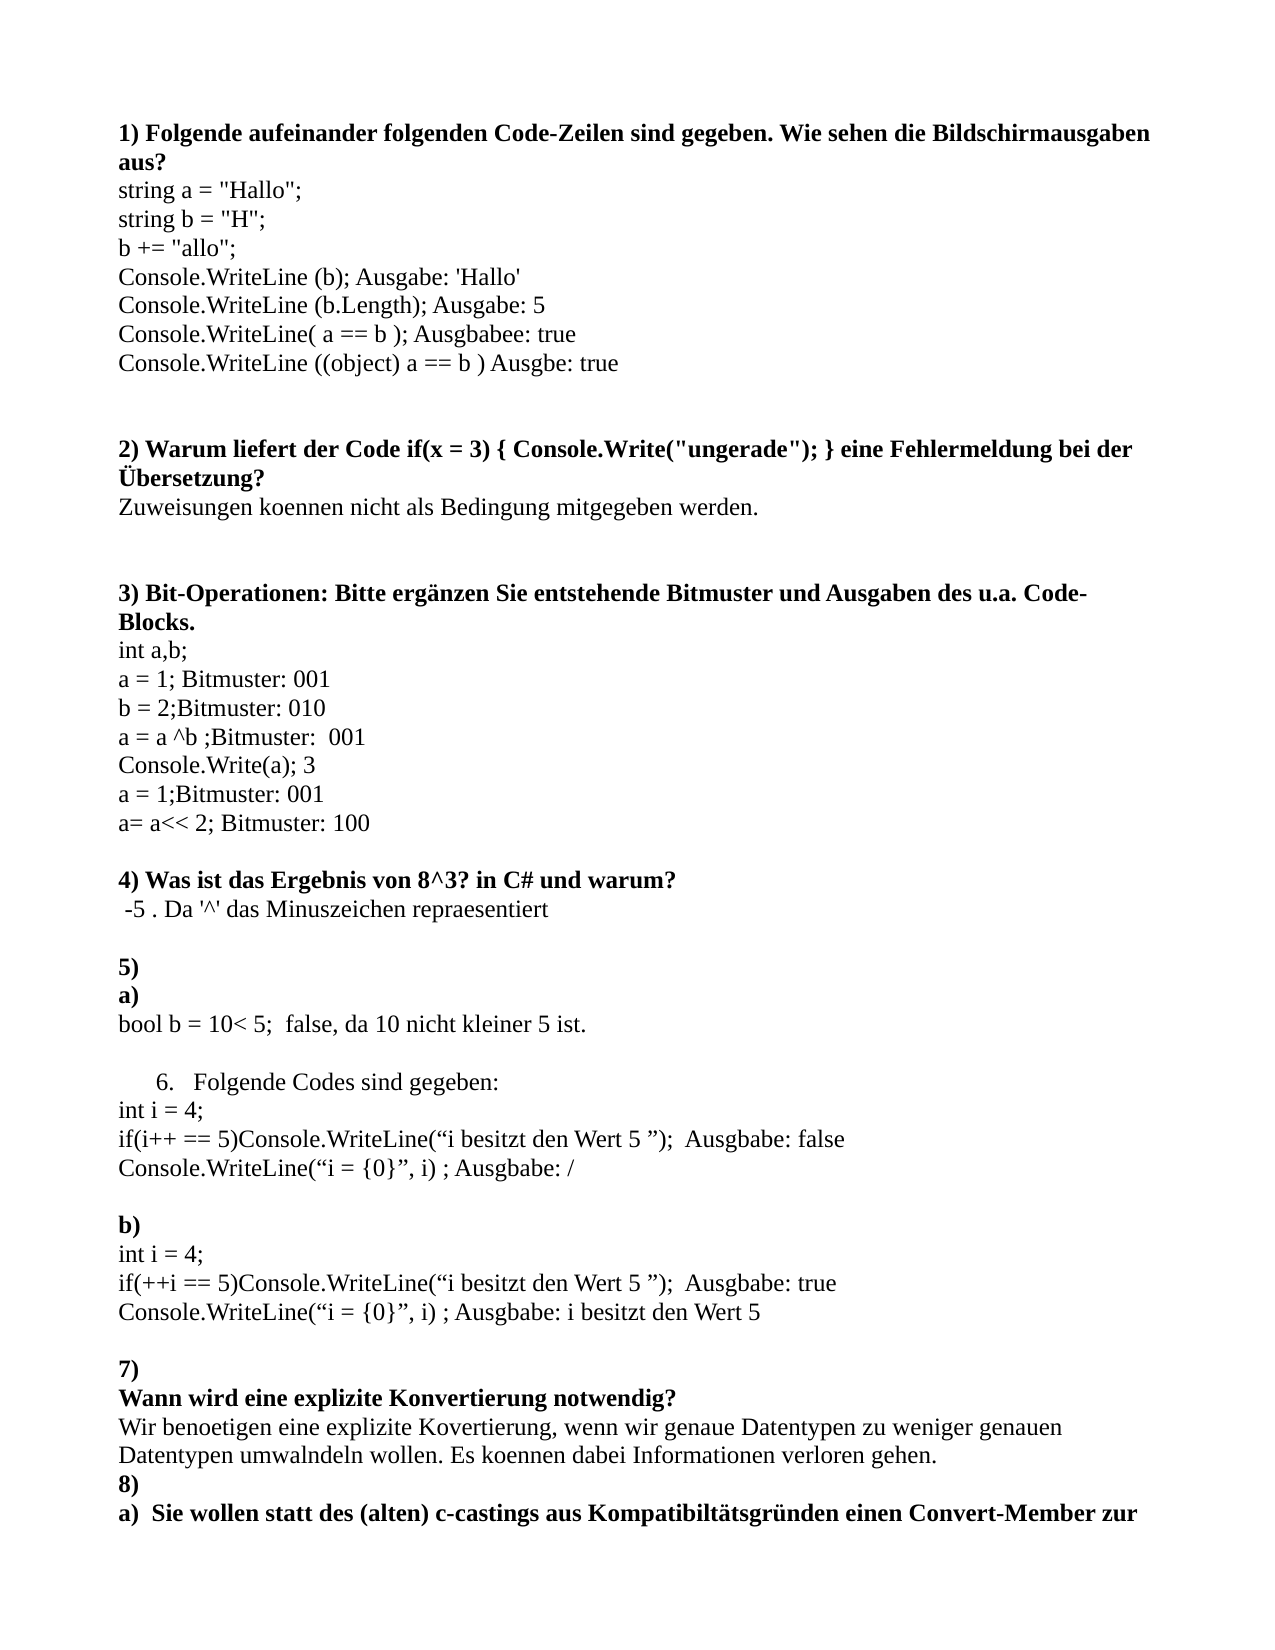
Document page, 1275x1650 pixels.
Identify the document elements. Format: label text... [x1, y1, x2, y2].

text Console.WriteLine ((object) a == b ) Ausgbe: true [118, 348, 1157, 377]
text a= a<< 2; Bitmuster: 100 [118, 808, 1157, 837]
text 1) Folgende aufeinander folgenden Code-Zeilen sind gegeben. Wie sehen die Bildschirmausgaben aus? [118, 118, 1157, 176]
text 8) a) Sie wollen statt des (alten) c-castings aus Kompatibiltätsgründen einen Convert-Member zur [118, 1469, 1157, 1527]
text 7) [118, 1354, 1157, 1383]
text 3) Bit-Operationen: Bitte ergänzen Sie entstehende Bitmuster und Ausgaben des u.a. Code-Blocks. [118, 578, 1157, 636]
text b = 2;Bitmuster: 010 [118, 693, 1157, 722]
text Console.WriteLine(“i = {0}”, i) ; Ausgbabe: i besitzt den Wert 5 [118, 1297, 1157, 1326]
text if(i++ == 5)Console.WriteLine(“i besitzt den Wert 5 ”); Ausgbabe: false [118, 1124, 1157, 1153]
text Console.Write(a); 3 [118, 751, 1157, 779]
text 4) Was ist das Ergebnis von 8^3? in C# und warum? [118, 866, 1157, 894]
text bool b = 10< 5; false, da 10 nicht kleiner 5 ist. [118, 1009, 1157, 1038]
text int i = 4; [118, 1096, 1157, 1124]
text Console.WriteLine (b.Length); Ausgabe: 5 [118, 291, 1157, 319]
text 5) [118, 952, 1157, 981]
text Console.WriteLine (b); Ausgabe: 'Hallo' [118, 262, 1157, 291]
text -5 . Da '^' das Minuszeichen repraesentiert [118, 894, 1157, 923]
text string b = "H"; [118, 204, 1157, 233]
text Zuweisungen koennen nicht als Bedingung mitgegeben werden. [118, 492, 1157, 521]
text int i = 4; [118, 1239, 1157, 1268]
text a = 1; Bitmuster: 001 [118, 664, 1157, 693]
list Folgende Codes sind gegeben: [156, 1067, 1157, 1096]
text Console.WriteLine(“i = {0}”, i) ; Ausgbabe: / [118, 1153, 1157, 1182]
text string a = "Hallo"; [118, 176, 1157, 204]
text b += "allo"; [118, 233, 1157, 262]
text Wann wird eine explizite Konvertierung notwendig? [118, 1383, 1157, 1412]
text b) [118, 1211, 1157, 1239]
text if(++i == 5)Console.WriteLine(“i besitzt den Wert 5 ”); Ausgbabe: true [118, 1268, 1157, 1297]
text Wir benoetigen eine explizite Kovertierung, wenn wir genaue Datentypen zu weniger genauen Datentypen umwalndeln wollen. Es koennen dabei Informationen verloren gehen. [118, 1412, 1157, 1469]
text int a,b; [118, 636, 1157, 664]
text Console.WriteLine( a == b ); Ausgbabee: true [118, 319, 1157, 348]
text Übersetzung? [118, 463, 1157, 492]
text a) [118, 981, 1157, 1009]
text a = a ^b ;Bitmuster: 001 [118, 722, 1157, 751]
text 2) Warum liefert der Code if(x = 3) { Console.Write("ungerade"); } eine Fehlermeldung bei der [118, 434, 1157, 463]
text a = 1;Bitmuster: 001 [118, 779, 1157, 808]
